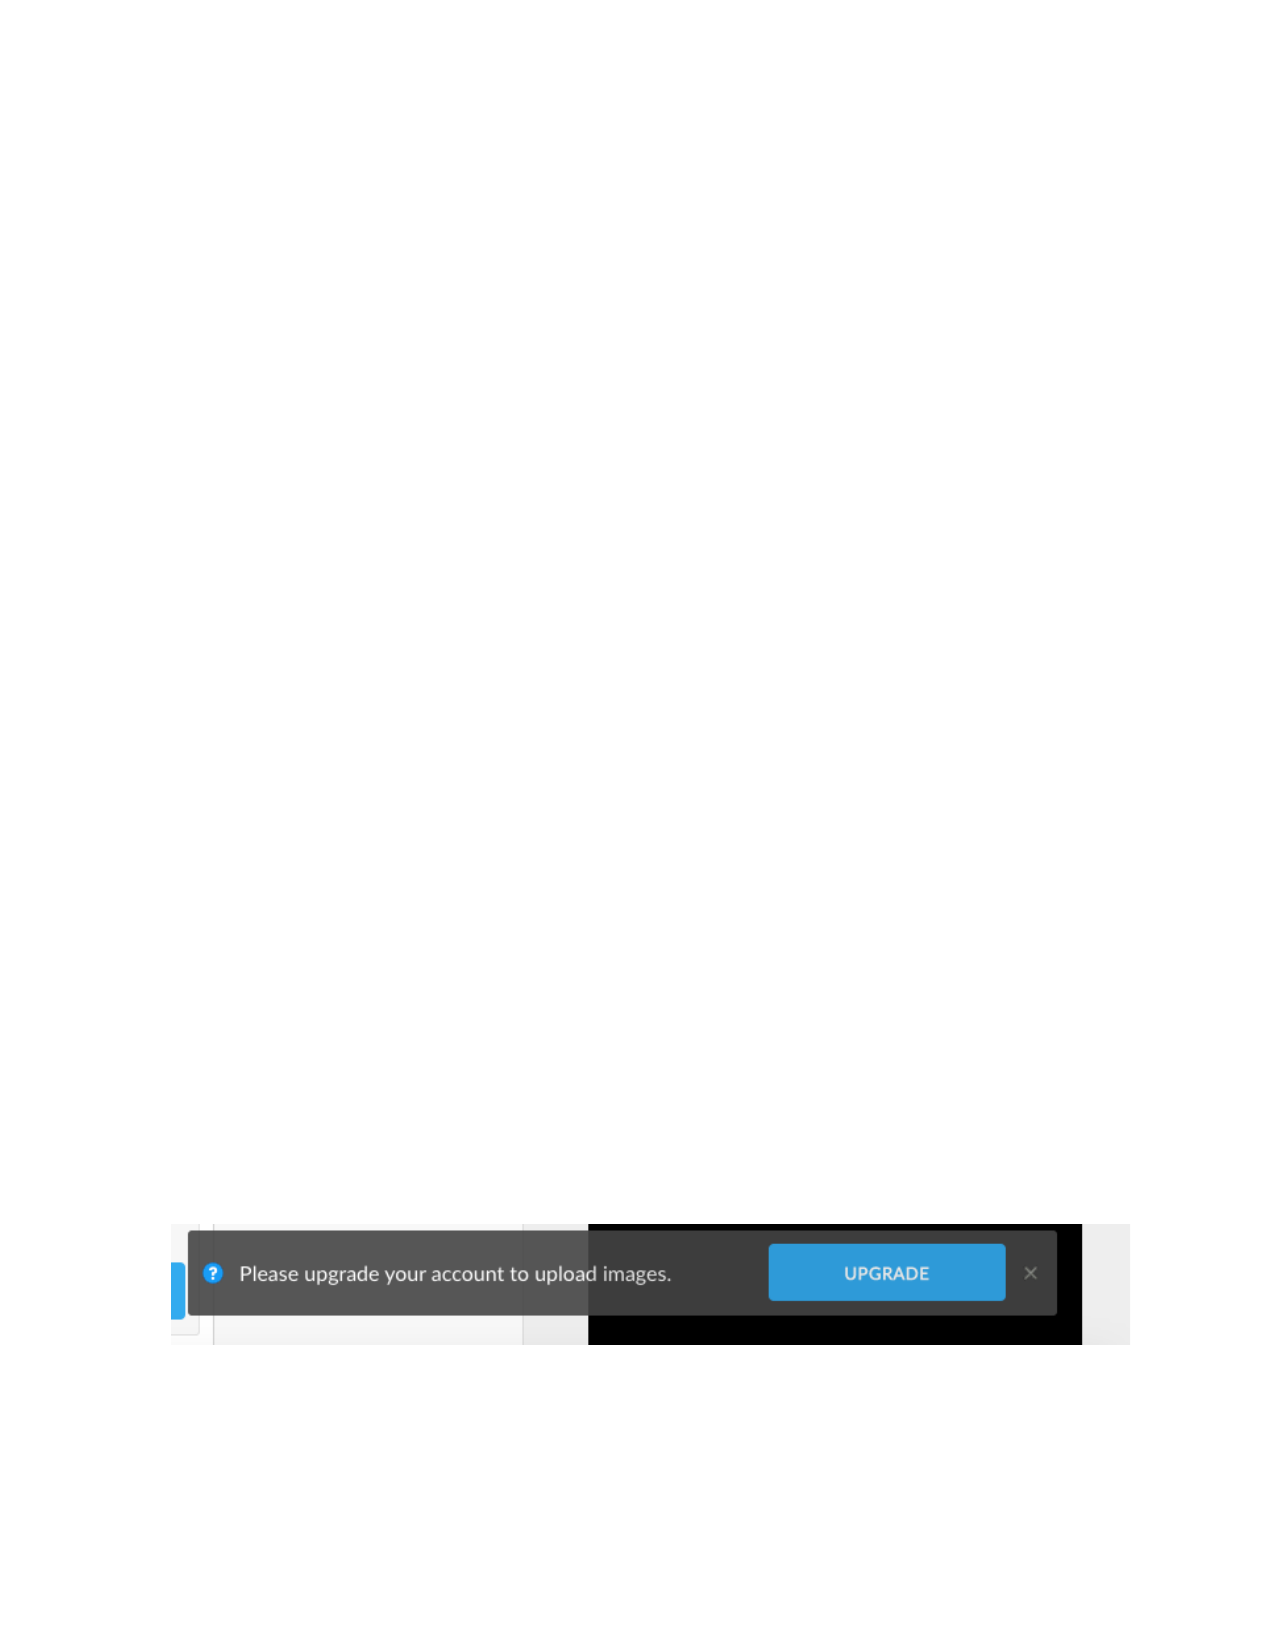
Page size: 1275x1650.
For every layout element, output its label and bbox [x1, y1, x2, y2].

picture [171, 1224, 1131, 1345]
